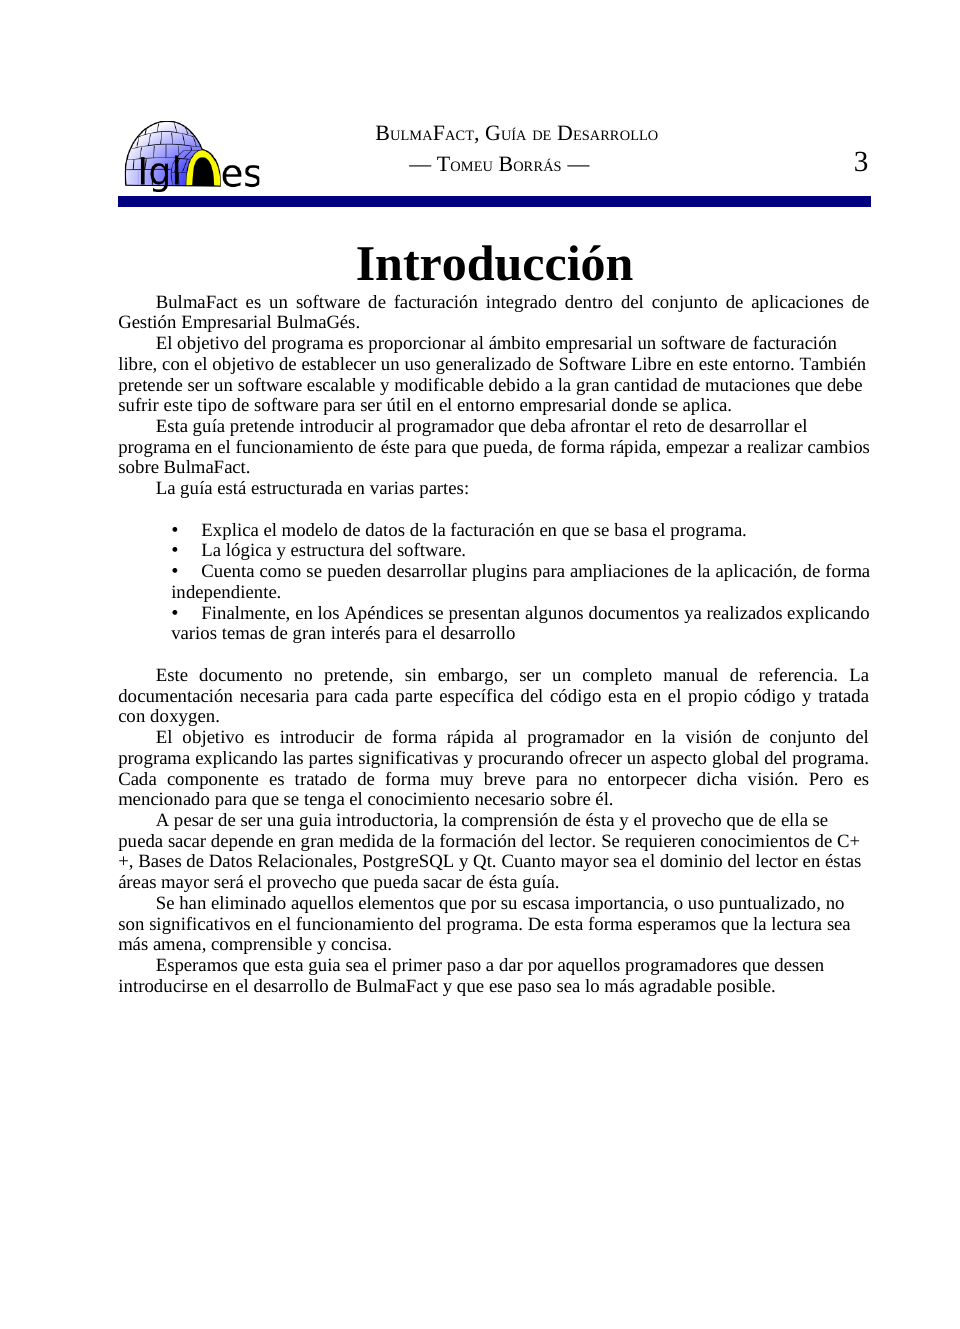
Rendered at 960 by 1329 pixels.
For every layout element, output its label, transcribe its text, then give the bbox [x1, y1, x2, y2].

title Introducción [118, 236, 871, 291]
text Esta guía pretende introducir al programador que deba afrontar el reto de desarrollar el programa en el funcionamiento de éste para que pueda, de forma rápida, empezar a realizar cambios sobre BulmaFact. [118, 416, 871, 478]
text A pesar de ser una guia introductoria, la comprensión de ésta y el provecho que de ella se pueda sacar depende en gran medida de la formación del lector. Se requieren conocimientos de C++, Bases de Datos Relacionales, PostgreSQL y Qt. Cuanto mayor sea el dominio del lector en éstas áreas mayor será el provecho que pueda sacar de ésta guía. [118, 809, 871, 892]
text BulmaFact es un software de facturación integrado dentro del conjunto de aplicaciones de Gestión Empresarial BulmaGés. [118, 291, 871, 333]
list Finalmente, en los Apéndices se presentan algunos documentos ya realizados explicando varios temas de gran interés para el desarrollo [142, 602, 871, 644]
list Cuenta como se pueden desarrollar plugins para ampliaciones de la aplicación, de forma independiente. [142, 561, 871, 602]
text La guía está estructurada en varias partes: [118, 478, 871, 499]
list La lógica y estructura del software. [142, 540, 871, 561]
text El objetivo del programa es proporcionar al ámbito empresarial un software de facturación libre, con el objetivo de establecer un uso generalizado de Software Libre en este entorno. También pretende ser un software escalable y modificable debido a la gran cantidad de mutaciones que debe sufrir este tipo de software para ser útil en el entorno empresarial donde se aplica. [118, 333, 871, 416]
text Esperamos que esta guia sea el primer paso a dar por aquellos programadores que dessen introducirse en el desarrollo de BulmaFact y que ese paso sea lo más agradable posible. [118, 955, 871, 996]
picture [124, 121, 260, 192]
text Este documento no pretende, sin embargo, ser un completo manual de referencia. La documentación necesaria para cada parte específica del código esta en el propio código y tratada con doxygen. [118, 664, 871, 727]
text Se han eliminado aquellos elementos que por su escasa importancia, o uso puntualizado, no son significativos en el funcionamiento del programa. De esta forma esperamos que la lectura sea más amena, comprensible y concisa. [118, 892, 871, 955]
list Explica el modelo de datos de la facturación en que se basa el programa. [142, 519, 871, 540]
text El objetivo es introducir de forma rápida al programador en la visión de conjunto del programa explicando las partes significativas y procurando ofrecer un aspecto global del programa. Cada componente es tratado de forma muy breve para no entorpecer dicha visión. Pero es mencionado para que se tenga el conocimiento necesario sobre él. [118, 727, 871, 809]
